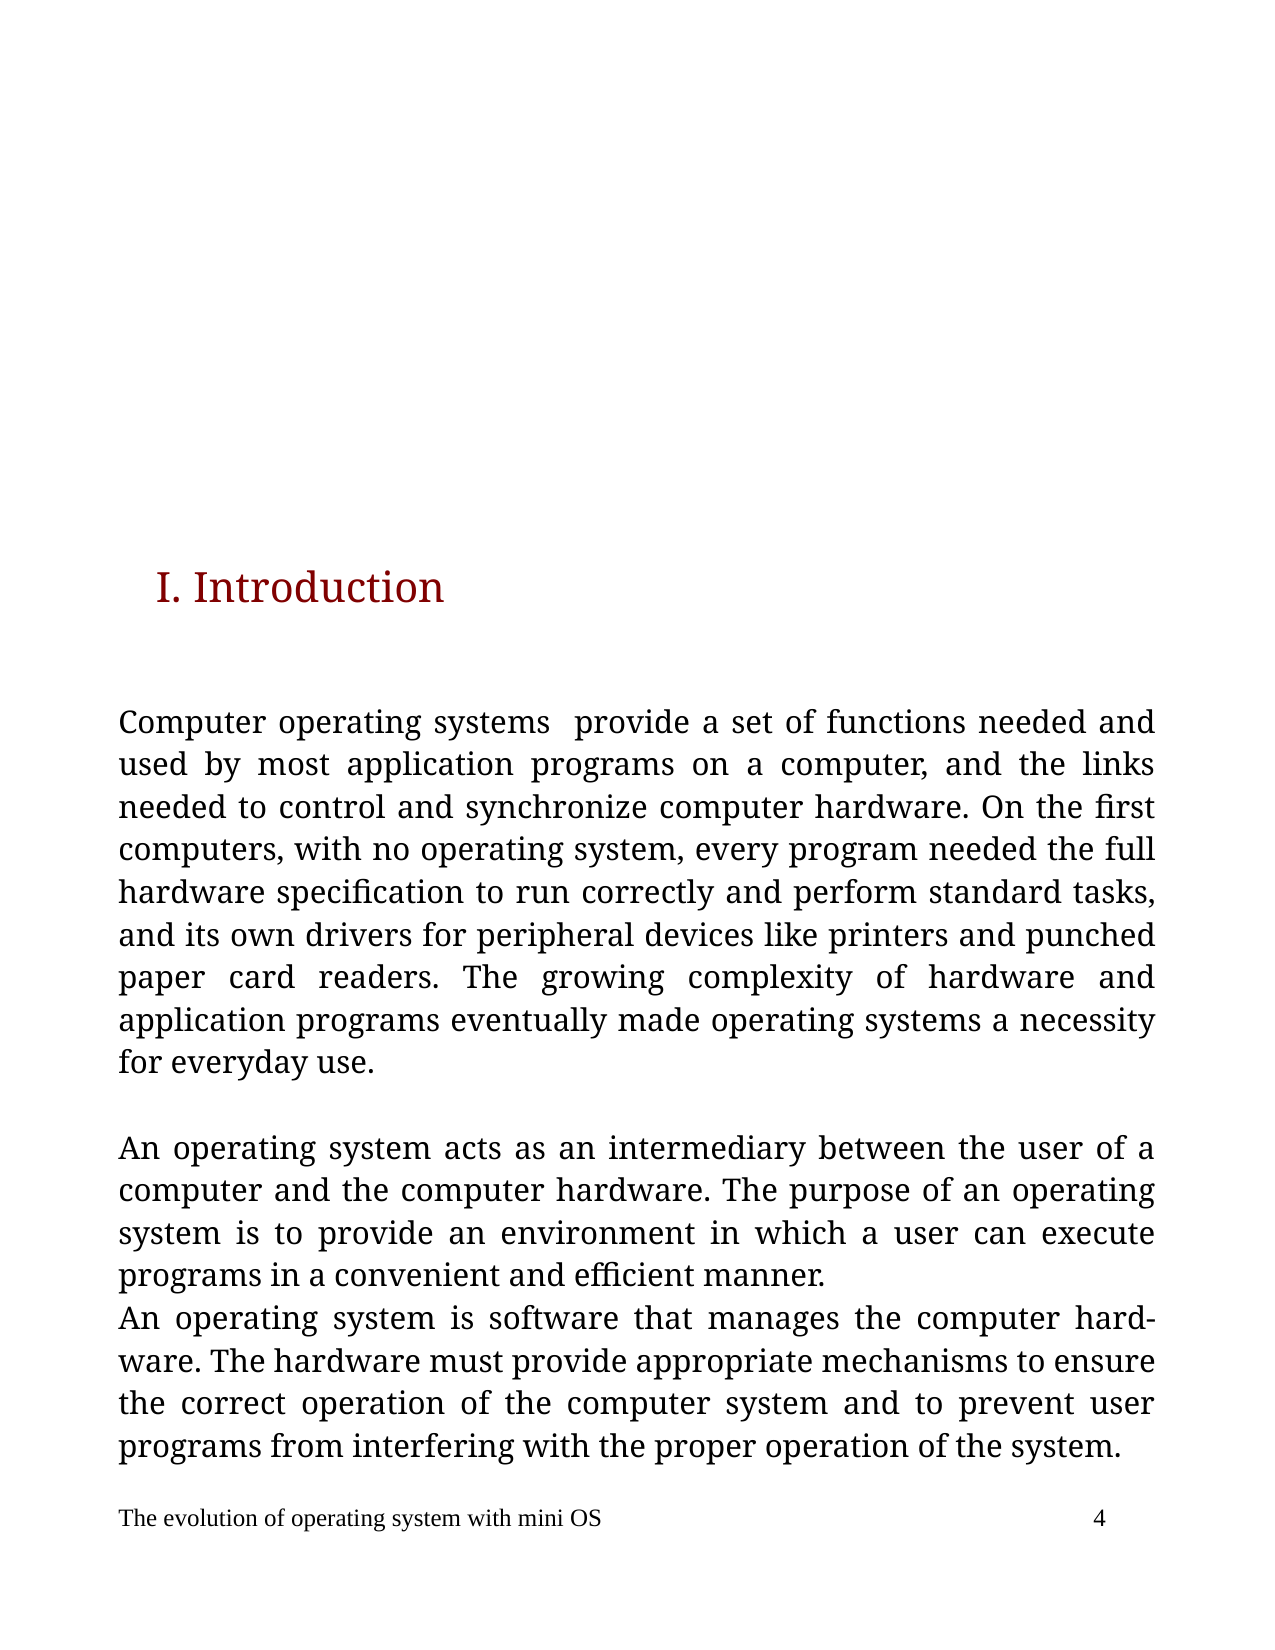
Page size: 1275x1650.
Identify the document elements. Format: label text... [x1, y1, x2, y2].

text An operating system acts as an intermediary between the user of a computer and the computer hardware. The purpose of an operating system is to provide an environment in which a user can execute programs in a convenient and efficient manner. [118, 1126, 1157, 1296]
text Computer operating systems provide a set of functions needed and used by most application programs on a computer, and the links needed to control and synchronize computer hardware. On the first computers, with no operating system, every program needed the full hardware specification to run correctly and perform standard tasks, and its own drivers for peripheral devices like printers and punched paper card readers. The growing complexity of hardware and application programs eventually made operating systems a necessity for everyday use. [118, 699, 1157, 1083]
list Introduction [156, 558, 1157, 614]
text An operating system is software that manages the computer hard- ware. The hardware must provide appropriate mechanisms to ensure the correct operation of the computer system and to prevent user programs from interfering with the proper operation of the system. [118, 1296, 1157, 1466]
